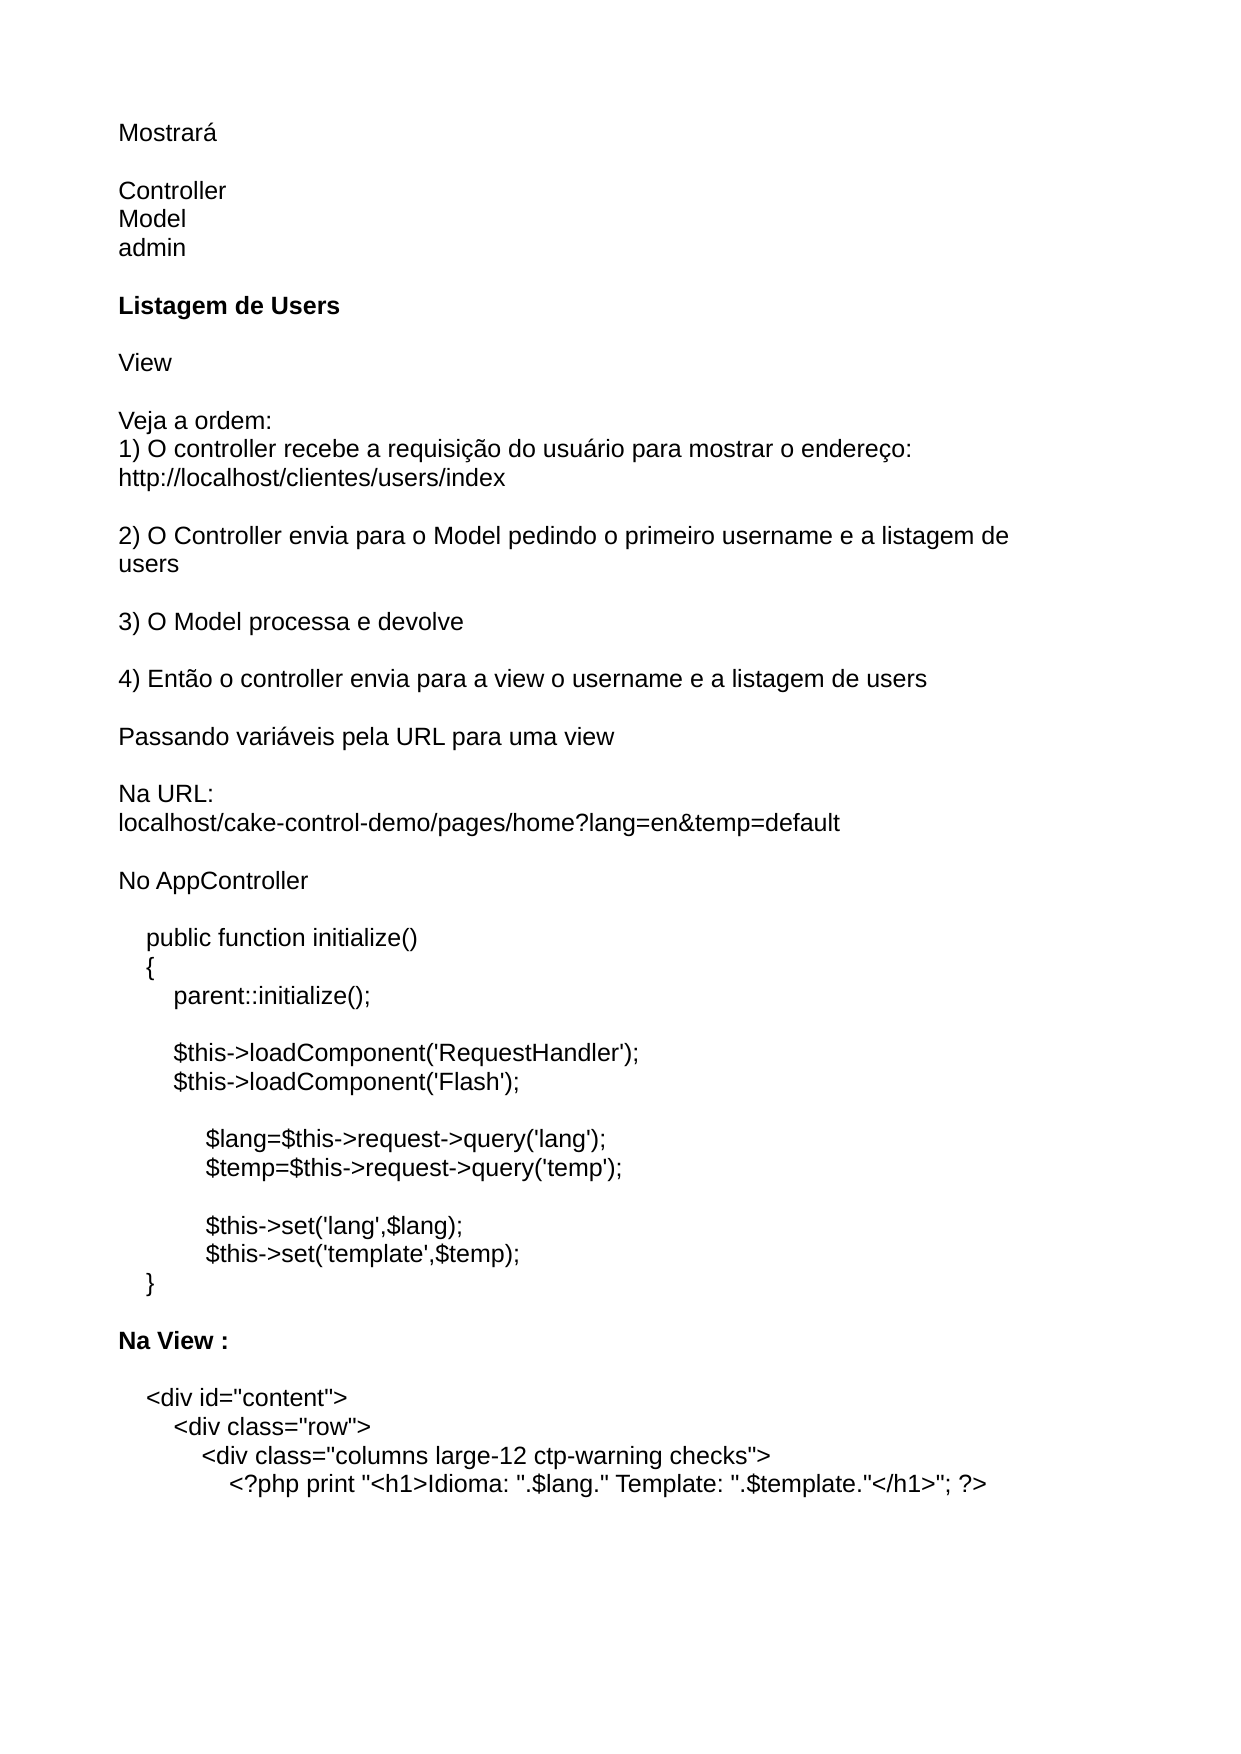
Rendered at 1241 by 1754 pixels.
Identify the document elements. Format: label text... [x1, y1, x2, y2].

text Passando variáveis pela URL para uma view [118, 722, 1122, 751]
text $this->loadComponent('RequestHandler'); [118, 1038, 1122, 1067]
text 1) O controller recebe a requisição do usuário para mostrar o endereço: [118, 434, 1122, 463]
text 2) O Controller envia para o Model pedindo o primeiro username e a listagem de [118, 521, 1122, 549]
text <div id="content"> [118, 1383, 1122, 1412]
text <?php print "<h1>Idioma: ".$lang." Template: ".$template."</h1>"; ?> [118, 1469, 1122, 1498]
text 4) Então o controller envia para a view o username e a listagem de users [118, 664, 1122, 693]
text <div class="row"> [118, 1412, 1122, 1441]
text admin [118, 233, 1122, 262]
text 3) O Model processa e devolve [118, 607, 1122, 636]
text } [118, 1268, 1122, 1297]
text Veja a ordem: [118, 406, 1122, 434]
text $this->set('template',$temp); [118, 1239, 1122, 1268]
text View [118, 348, 1122, 377]
text No AppController [118, 866, 1122, 894]
text Model [118, 204, 1122, 233]
text { [118, 952, 1122, 981]
text http://localhost/clientes/users/index [118, 463, 1122, 492]
text $this->set('lang',$lang); [118, 1211, 1122, 1239]
text Mostrará [118, 118, 1122, 147]
text Listagem de Users [118, 291, 1122, 319]
text Na View : [118, 1326, 1122, 1354]
text Na URL: [118, 779, 1122, 808]
text <div class="columns large-12 ctp-warning checks"> [118, 1441, 1122, 1469]
text localhost/cake-control-demo/pages/home?lang=en&temp=default [118, 808, 1122, 837]
text $lang=$this->request->query('lang'); [118, 1124, 1122, 1153]
text $temp=$this->request->query('temp'); [118, 1153, 1122, 1182]
text $this->loadComponent('Flash'); [118, 1067, 1122, 1096]
text public function initialize() [118, 923, 1122, 952]
text users [118, 549, 1122, 578]
text parent::initialize(); [118, 981, 1122, 1009]
text Controller [118, 176, 1122, 204]
